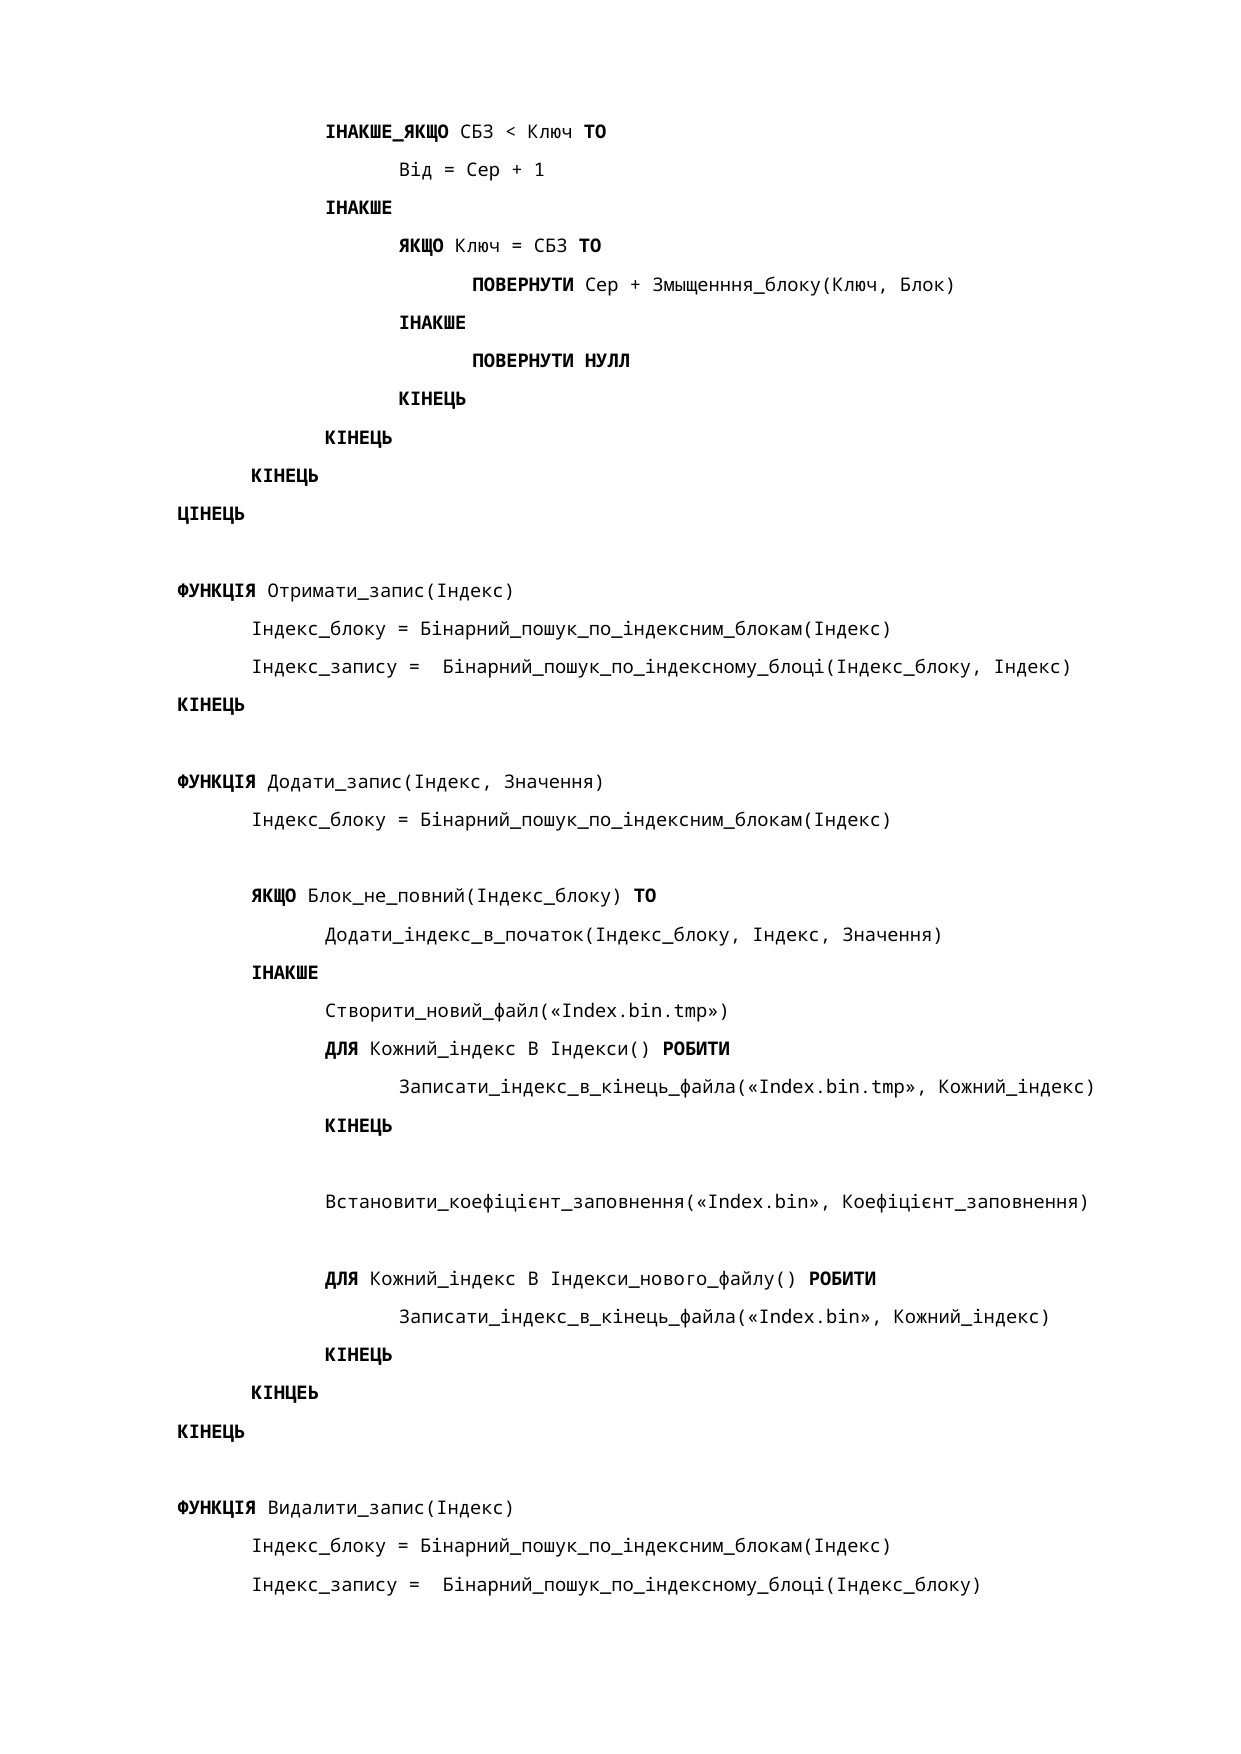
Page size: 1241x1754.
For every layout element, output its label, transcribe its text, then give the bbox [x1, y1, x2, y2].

text ДЛЯ Кожний_індекс В Індекси_нового_файлу() РОБИТИ [177, 1265, 1152, 1291]
text ІНАКШЕ_ЯКЩО СБЗ < Ключ ТО [177, 118, 1152, 144]
text КІНЕЦЬ [177, 1418, 1152, 1443]
text КІНЦЕЬ [177, 1380, 1152, 1405]
text ФУНКЦІЯ Додати_запис(Індекс, Значення) [177, 768, 1152, 793]
text Індекс_блоку = Бінарний_пошук_по_індексним_блокам(Індекс) [177, 806, 1152, 832]
text Записати_індекс_в_кінець_файла(«Index.bin», Кожний_індекс) [177, 1303, 1152, 1329]
text Створити_новий_файл(«Index.bin.tmp») [177, 997, 1152, 1023]
text Додати_індекс_в_початок(Індекс_блоку, Індекс, Значення) [177, 921, 1152, 946]
text ФУНКЦІЯ Видалити_запис(Індекс) [177, 1494, 1152, 1520]
text ІНАКШЕ [177, 959, 1152, 985]
text ЯКЩО Блок_не_повний(Індекс_блоку) ТО [177, 883, 1152, 908]
text КІНЕЦЬ [177, 1341, 1152, 1367]
text ФУНКЦІЯ Отримати_запис(Індекс) [177, 577, 1152, 602]
text Записати_індекс_в_кінець_файла(«Index.bin.tmp», Кожний_індекс) [177, 1074, 1152, 1099]
text ПОВЕРНУТИ НУЛЛ [177, 347, 1152, 373]
text КІНЕЦЬ [177, 462, 1152, 488]
text Встановити_коефіцієнт_заповнення(«Index.bin», Коефіцієнт_заповнення) [177, 1188, 1152, 1214]
text Індекс_запису = Бінарний_пошук_по_індексному_блоці(Індекс_блоку) [177, 1571, 1152, 1596]
text Від = Сер + 1 [177, 156, 1152, 182]
text КІНЕЦЬ [177, 386, 1152, 411]
text Індекс_блоку = Бінарний_пошук_по_індексним_блокам(Індекс) [177, 1533, 1152, 1558]
text ПОВЕРНУТИ Сер + Змыщенння_блоку(Ключ, Блок) [177, 271, 1152, 297]
text КІНЕЦЬ [177, 692, 1152, 717]
text ЦІНЕЦЬ [177, 500, 1152, 526]
text ДЛЯ Кожний_індекс В Індекси() РОБИТИ [177, 1036, 1152, 1061]
text ІНАКШЕ [177, 309, 1152, 335]
text КІНЕЦЬ [177, 1112, 1152, 1138]
text Індекс_запису = Бінарний_пошук_по_індексному_блоці(Індекс_блоку, Індекс) [177, 653, 1152, 679]
text Індекс_блоку = Бінарний_пошук_по_індексним_блокам(Індекс) [177, 615, 1152, 641]
text КІНЕЦЬ [177, 424, 1152, 449]
text ЯКЩО Ключ = СБЗ ТО [177, 233, 1152, 258]
text ІНАКШЕ [177, 194, 1152, 220]
